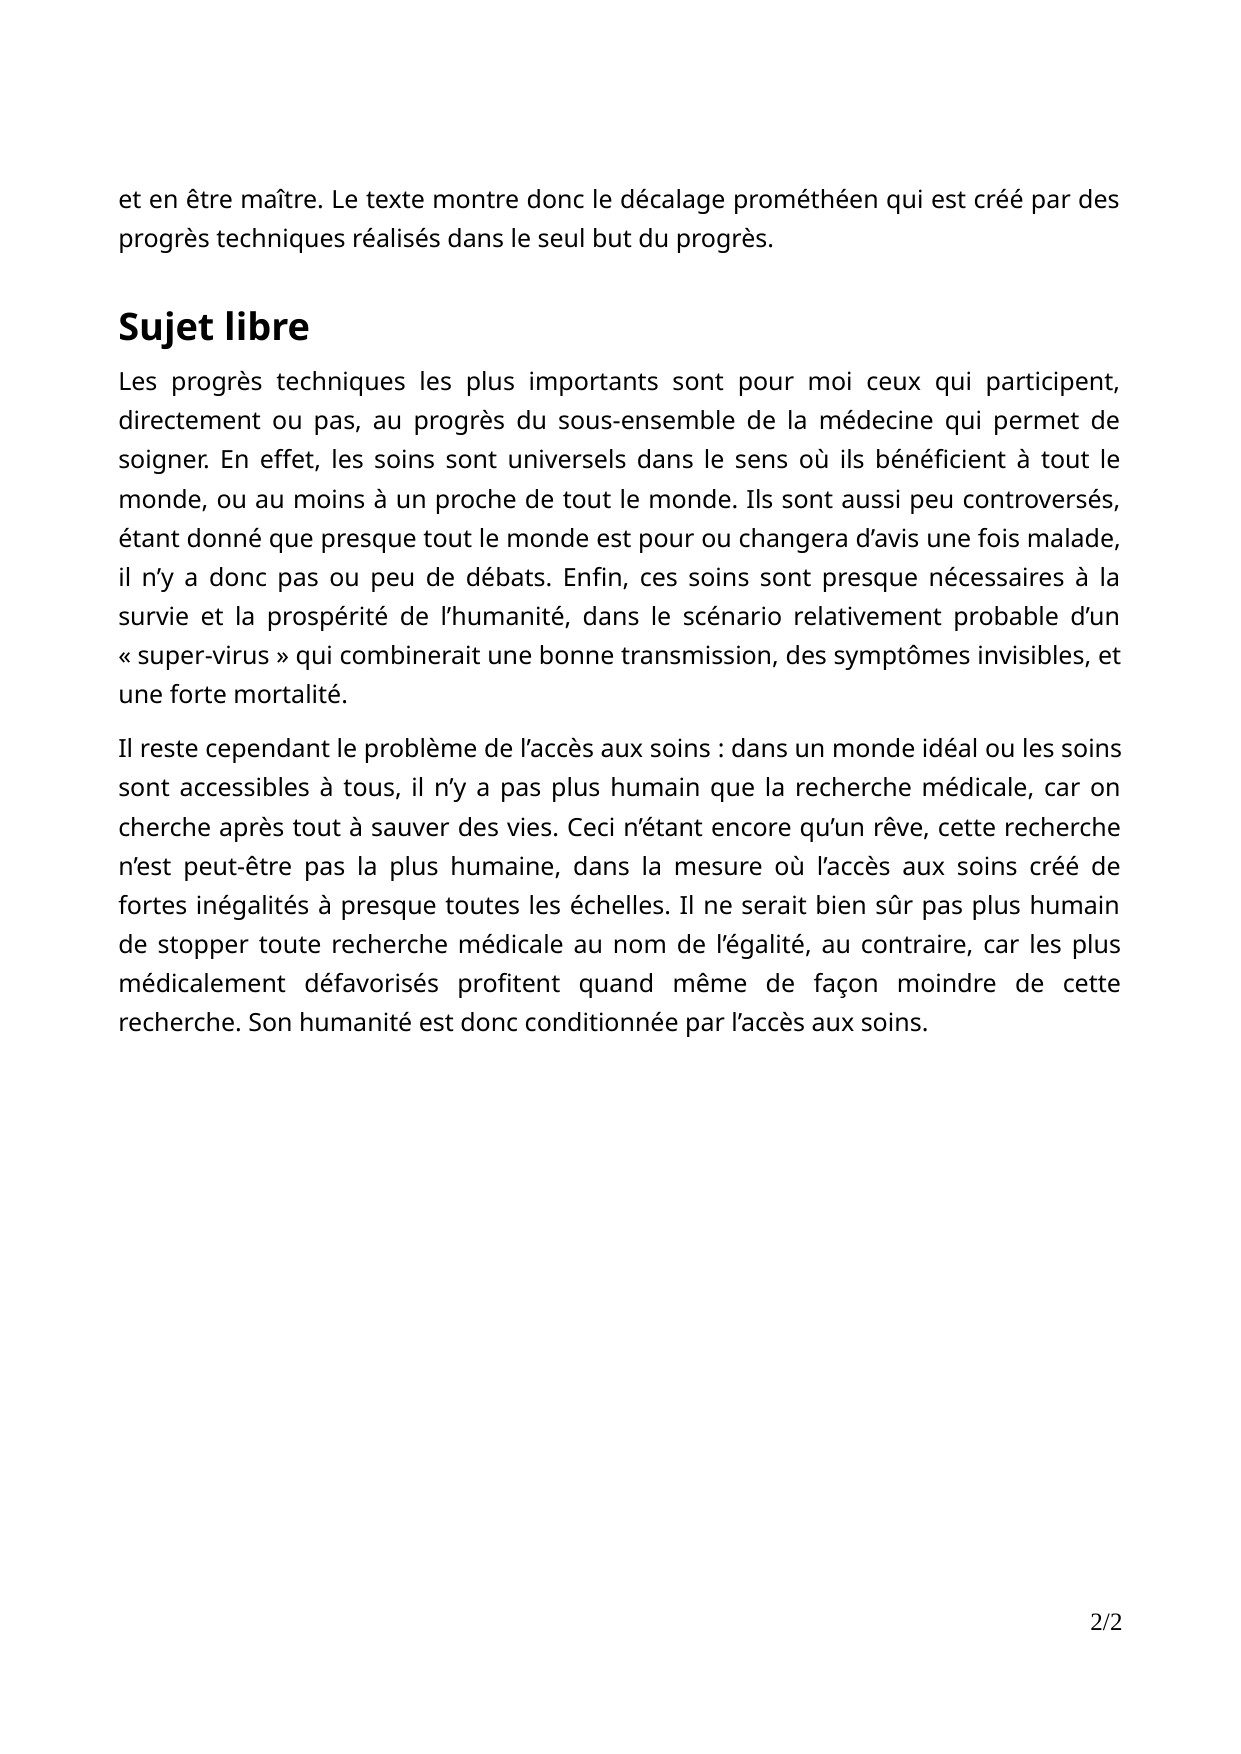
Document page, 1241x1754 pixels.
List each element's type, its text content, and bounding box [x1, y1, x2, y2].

text Les progrès techniques les plus importants sont pour moi ceux qui participent, directement ou pas, au progrès du sous-ensemble de la médecine qui permet de soigner. En effet, les soins sont universels dans le sens où ils bénéficient à tout le monde, ou au moins à un proche de tout le monde. Ils sont aussi peu controversés, étant donné que presque tout le monde est pour ou changera d’avis une fois malade, il n’y a donc pas ou peu de débats. Enfin, ces soins sont presque nécessaires à la survie et la prospérité de l’humanité, dans le scénario relativement probable d’un « super-virus » qui combinerait une bonne transmission, des symptômes invisibles, et une forte mortalité. [118, 364, 1122, 711]
subtitle Sujet libre [118, 299, 1122, 351]
text et en être maître. Le texte montre donc le décalage prométhéen qui est créé par des progrès techniques réalisés dans le seul but du progrès. [118, 182, 1122, 255]
text Il reste cependant le problème de l’accès aux soins : dans un monde idéal ou les soins sont accessibles à tous, il n’y a pas plus humain que la recherche médicale, car on cherche après tout à sauver des vies. Ceci n’étant encore qu’un rêve, cette recherche n’est peut-être pas la plus humaine, dans la mesure où l’accès aux soins créé de fortes inégalités à presque toutes les échelles. Il ne serait bien sûr pas plus humain de stopper toute recherche médicale au nom de l’égalité, au contraire, car les plus médicalement défavorisés profitent quand même de façon moindre de cette recherche. Son humanité est donc conditionnée par l’accès aux soins. [118, 731, 1122, 1039]
